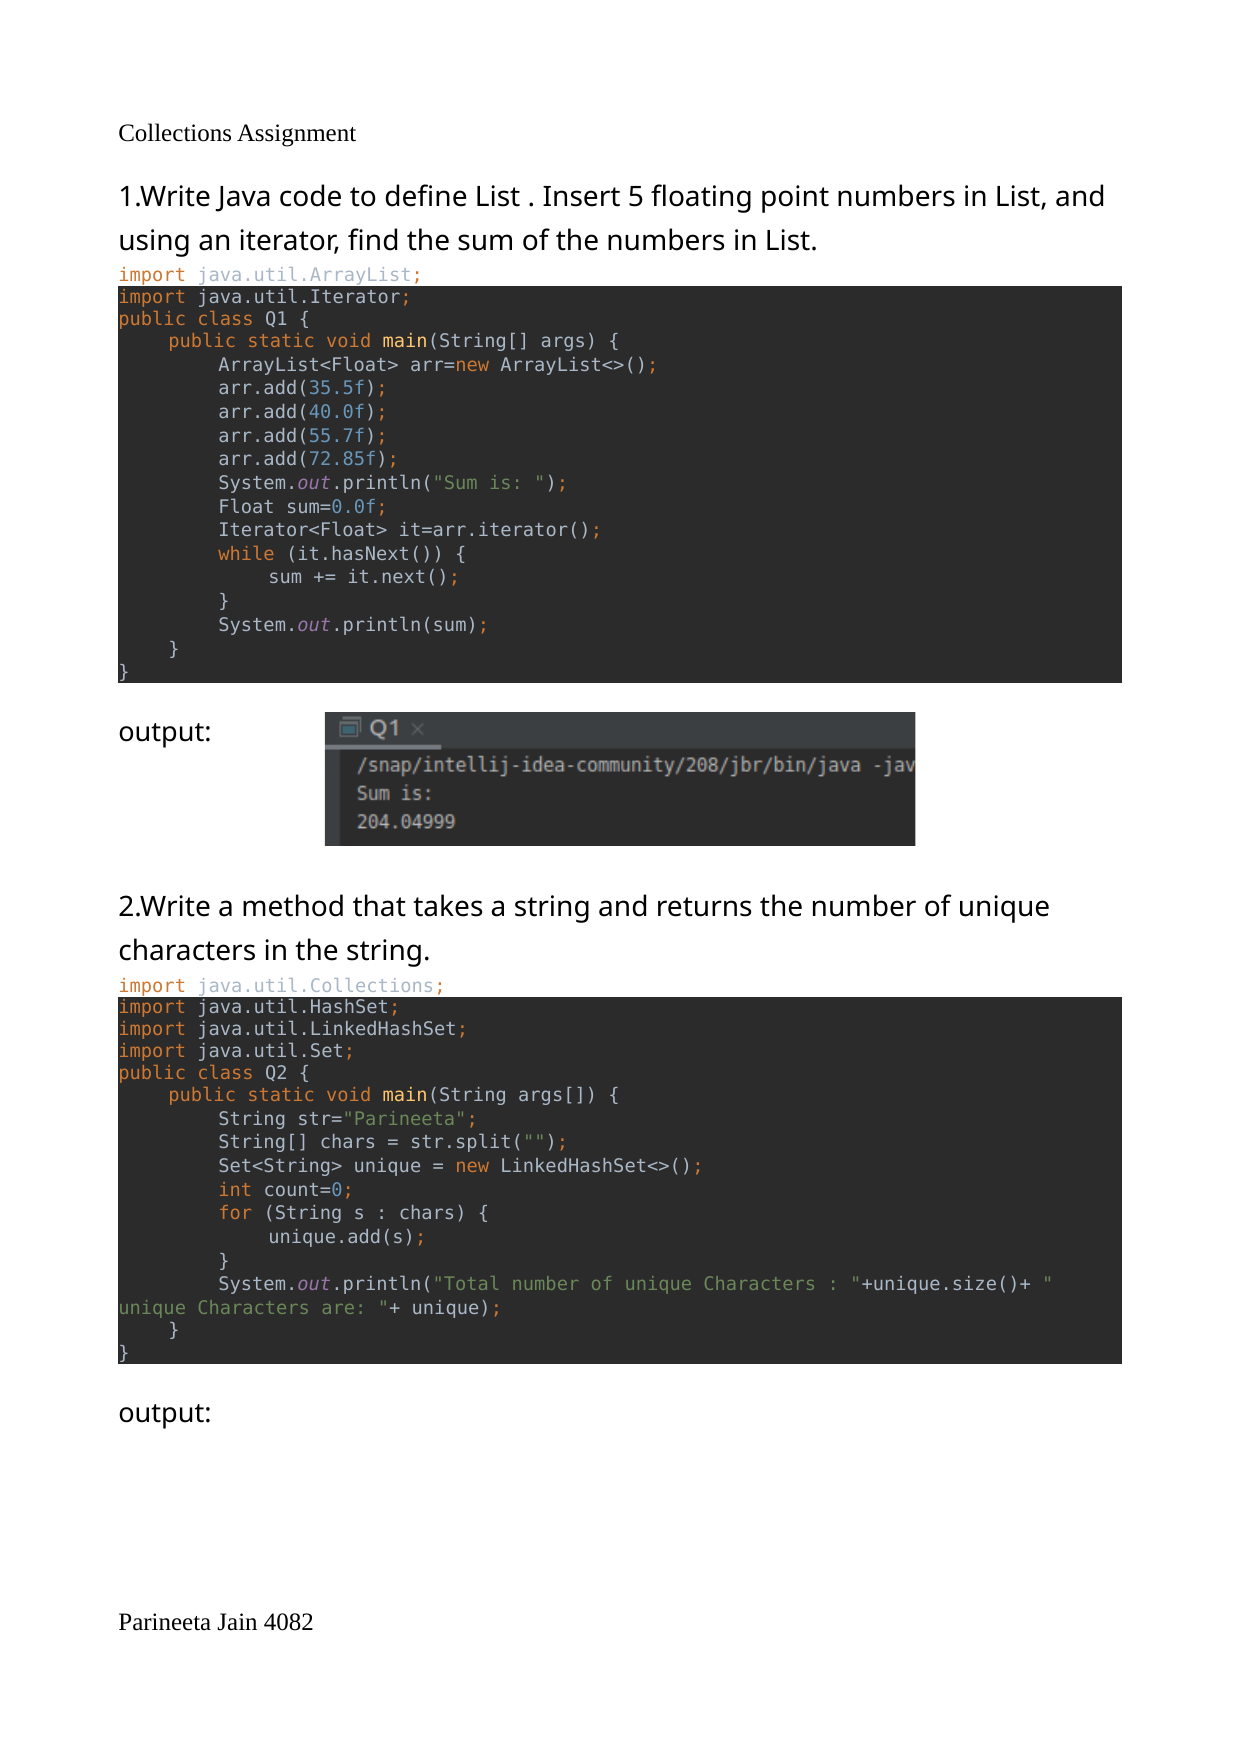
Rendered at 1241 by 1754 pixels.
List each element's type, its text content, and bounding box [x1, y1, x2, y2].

text public static void main(String args[]) { [118, 1084, 1122, 1108]
text } [118, 637, 1122, 661]
text public class Q2 { [118, 1062, 1122, 1084]
text for (String s : chars) { [118, 1202, 1122, 1226]
text Float sum=0.0f; [118, 496, 1122, 519]
text public static void main(String[] args) { [118, 330, 1122, 354]
text sum += it.next(); [118, 567, 1122, 590]
text import java.util.ArrayList; [118, 264, 1122, 286]
text 2.Write a method that takes a string and returns the number of unique characters in the string. [118, 887, 1122, 969]
text import java.util.Iterator; [118, 286, 1122, 308]
text System.out.println(sum); [118, 614, 1122, 637]
text import java.util.HashSet; [118, 997, 1122, 1018]
text arr.add(35.5f); [118, 377, 1122, 401]
text 1.Write Java code to define List . Insert 5 floating point numbers in List, and using an iterator, find the sum of the numbers in List. [118, 176, 1122, 259]
text String str="Parineeta"; [118, 1108, 1122, 1131]
text arr.add(40.0f); [118, 401, 1122, 425]
text } [118, 590, 1122, 614]
text import java.util.LinkedHashSet; [118, 1018, 1122, 1040]
text Set<String> unique = new LinkedHashSet<>(); [118, 1155, 1122, 1179]
text output: [118, 1394, 1122, 1431]
text } [118, 1342, 1122, 1364]
text } [118, 1319, 1122, 1342]
text System.out.println("Sum is: "); [118, 472, 1122, 496]
text String[] chars = str.split(""); [118, 1131, 1122, 1155]
text unique.add(s); [118, 1226, 1122, 1249]
text int count=0; [118, 1179, 1122, 1202]
text import java.util.Collections; [118, 975, 1122, 997]
text arr.add(72.85f); [118, 448, 1122, 472]
text System.out.println("Total number of unique Characters : "+unique.size()+ " unique Characters are: "+ unique); [118, 1273, 1122, 1319]
text public class Q1 { [118, 308, 1122, 330]
text while (it.hasNext()) { [118, 543, 1122, 567]
text output: [118, 712, 324, 749]
text arr.add(55.7f); [118, 425, 1122, 448]
text } [118, 1249, 1122, 1273]
picture [324, 712, 916, 846]
text ArrayList<Float> arr=new ArrayList<>(); [118, 354, 1122, 377]
text } [118, 661, 1122, 683]
text import java.util.Set; [118, 1040, 1122, 1062]
text Iterator<Float> it=arr.iterator(); [118, 519, 1122, 543]
text [916, 712, 1122, 749]
